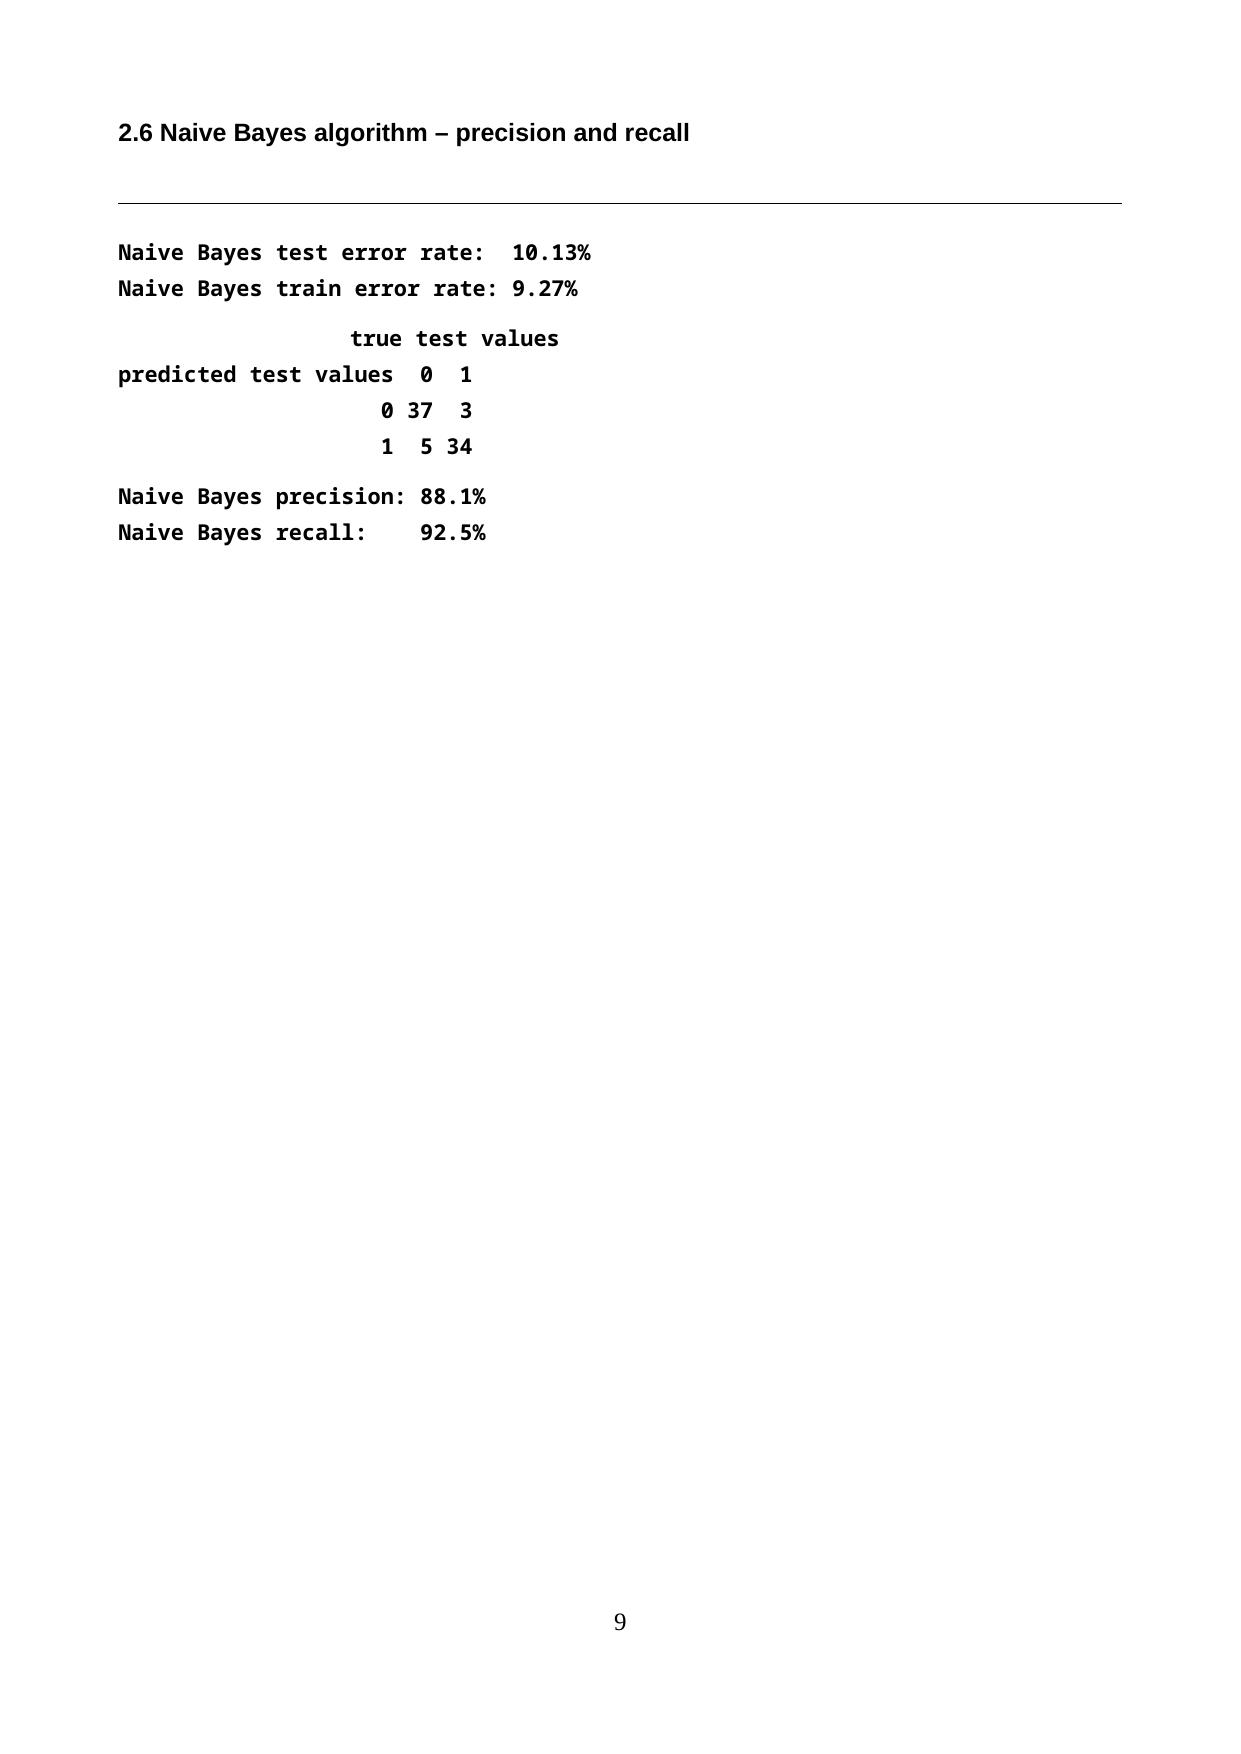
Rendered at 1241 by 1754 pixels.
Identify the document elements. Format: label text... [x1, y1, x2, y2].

text Naive Bayes test error rate: 10.13% Naive Bayes train error rate: 9.27% [118, 204, 1122, 303]
text 2.6 Naive Bayes algorithm – precision and recall [118, 118, 1122, 147]
text Naive Bayes precision: 88.1% Naive Bayes recall: 92.5% [118, 481, 1122, 546]
text true test values predicted test values 0 1 0 37 3 1 5 34 [118, 323, 1122, 460]
